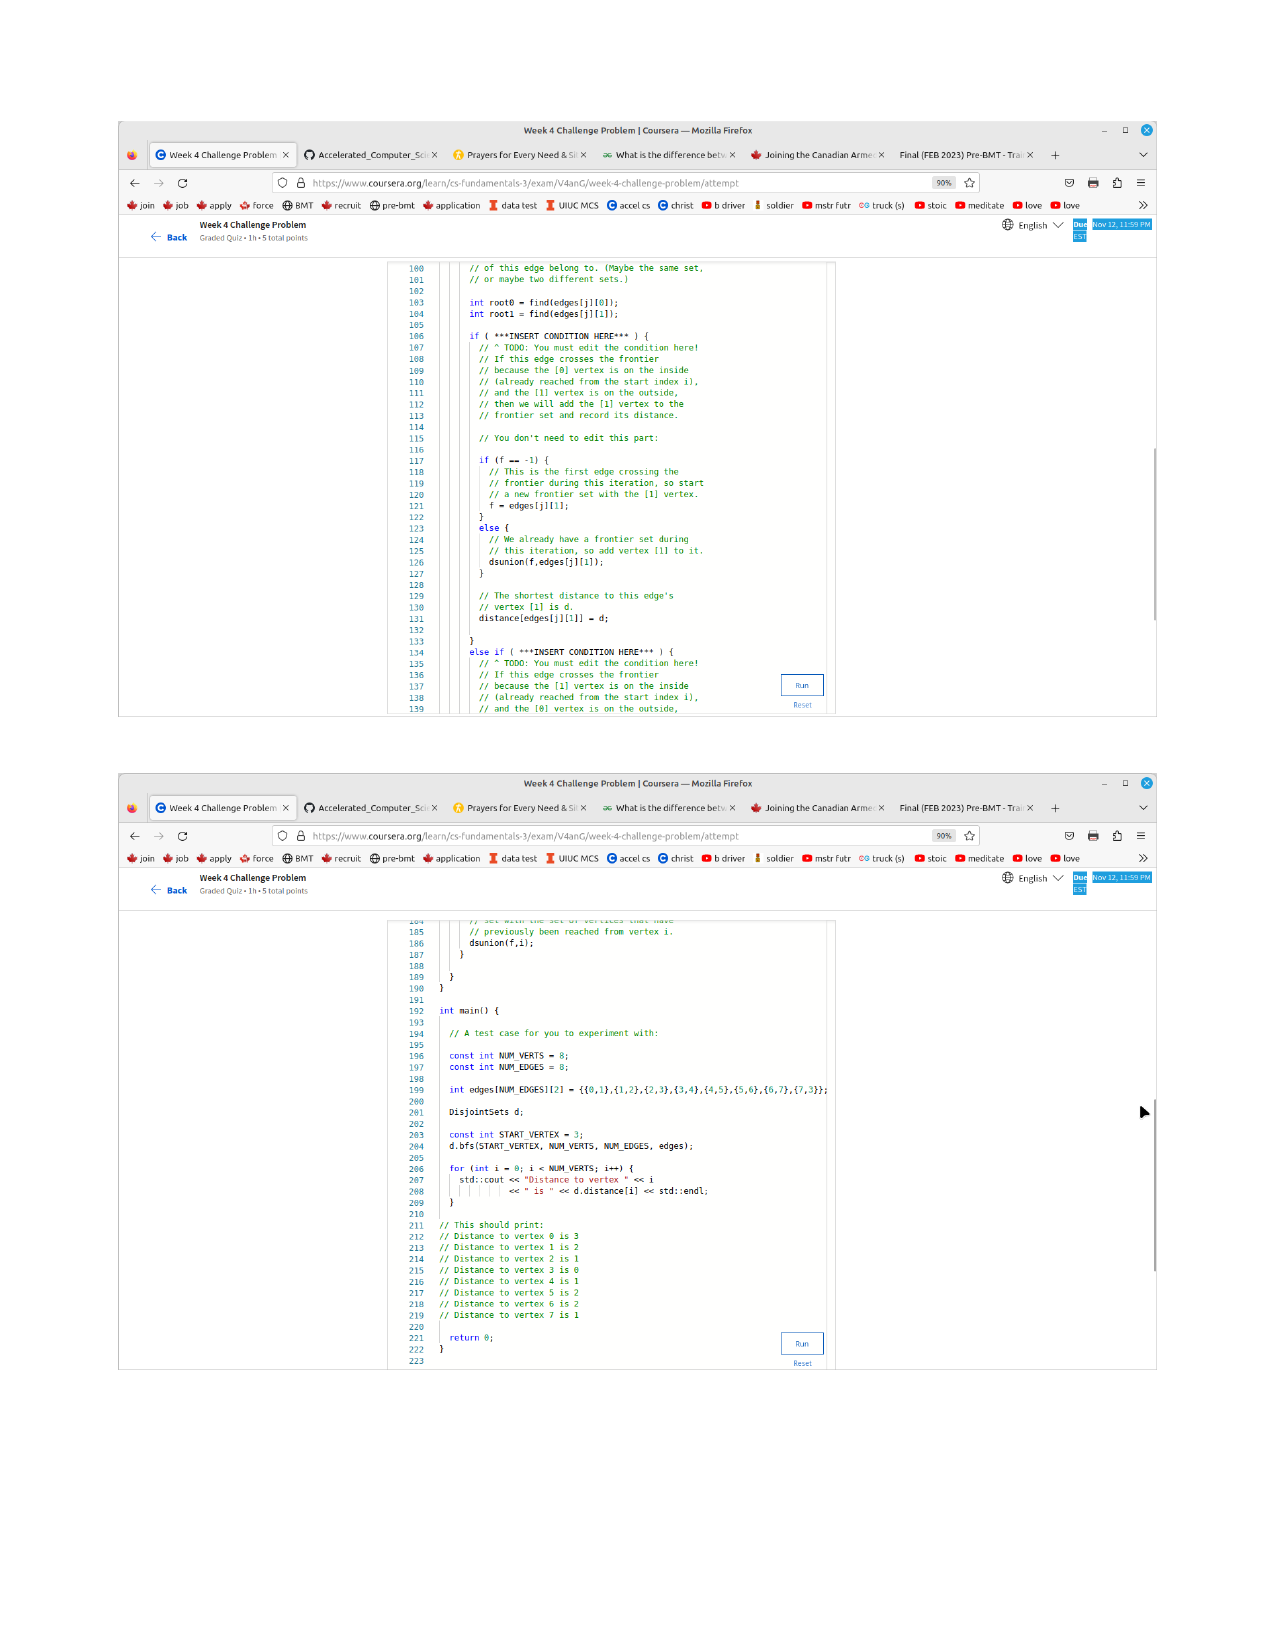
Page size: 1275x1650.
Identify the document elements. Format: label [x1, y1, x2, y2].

picture [118, 121, 1157, 717]
picture [118, 773, 1157, 1370]
